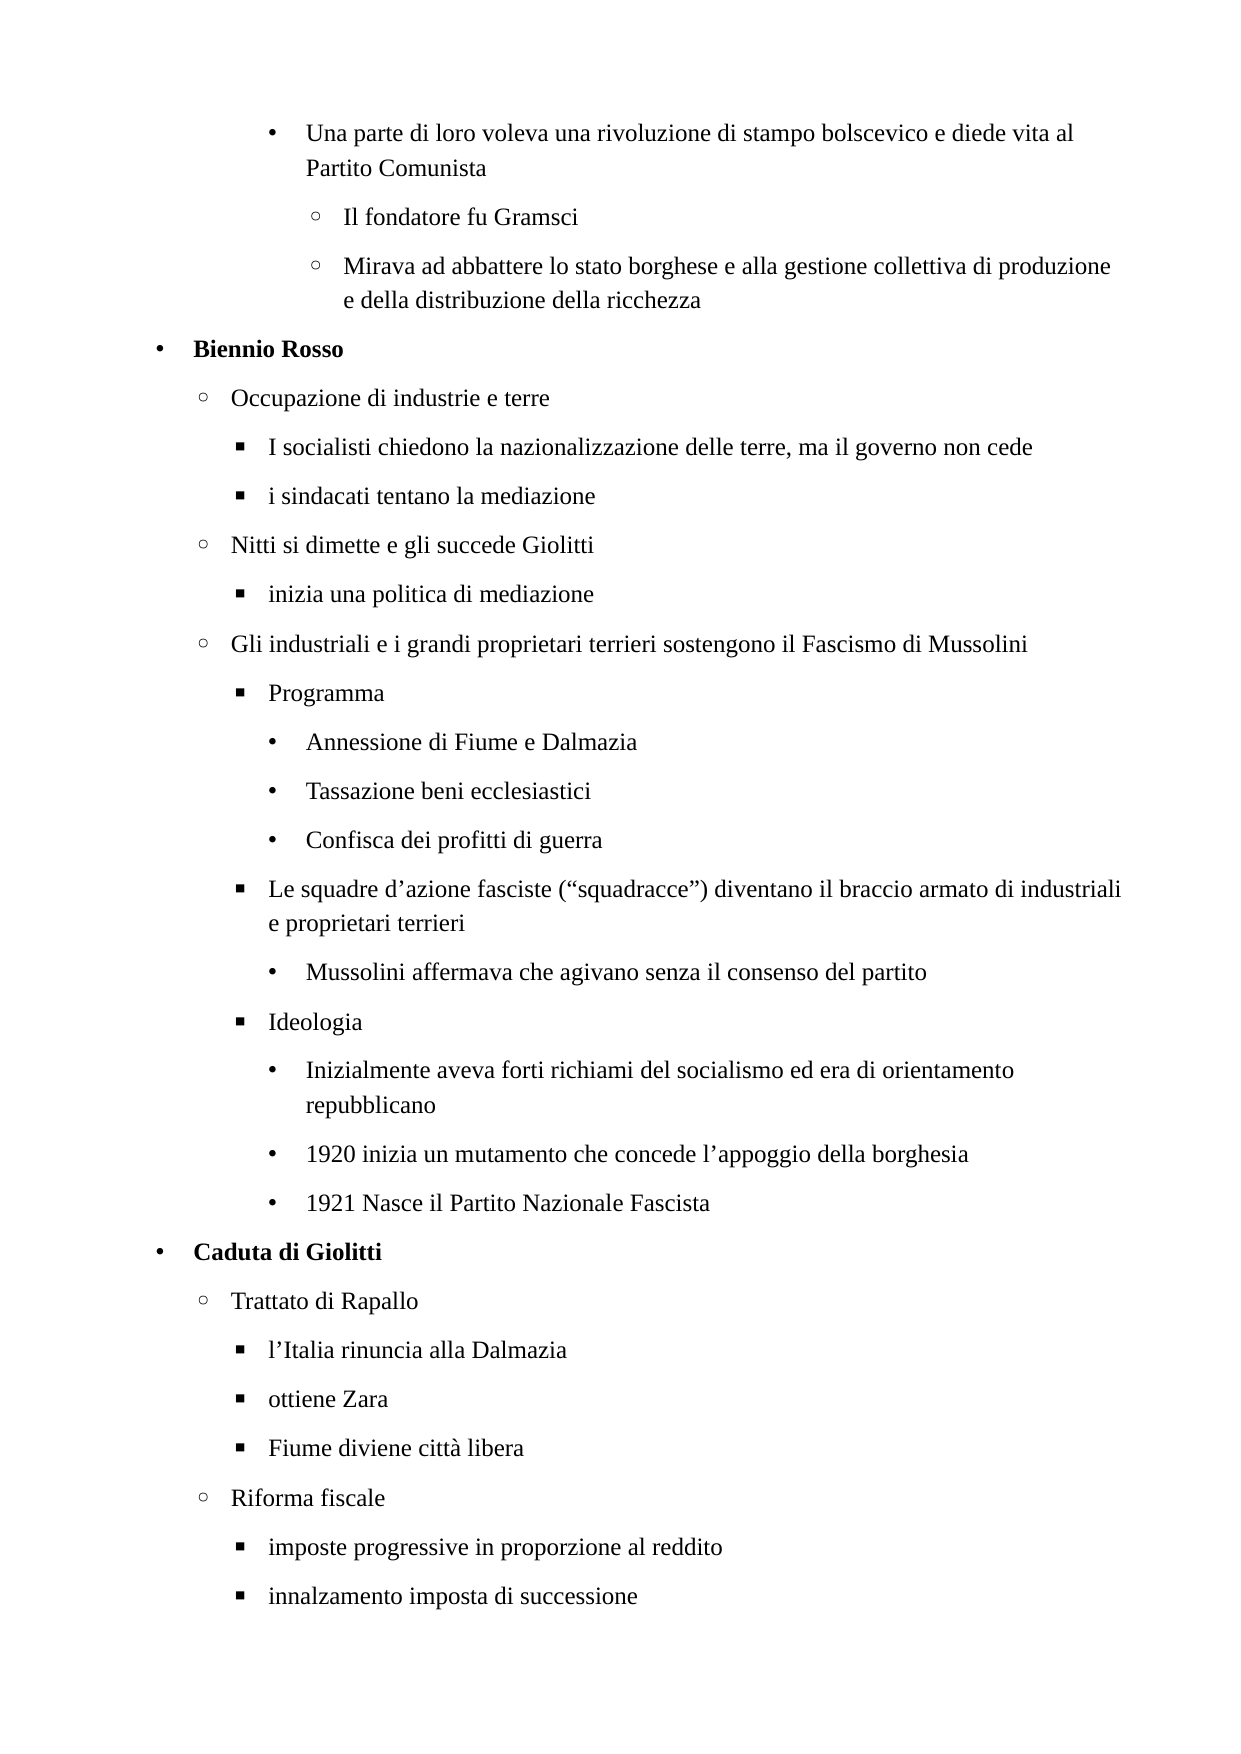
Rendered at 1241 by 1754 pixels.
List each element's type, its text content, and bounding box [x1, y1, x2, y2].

list Nitti si dimette e gli succede Giolitti [193, 531, 1122, 559]
list Inizialmente aveva forti richiami del socialismo ed era di orientamento repubblicano [268, 1056, 1122, 1119]
list 1920 inizia un mutamento che concede l’appoggio della borghesia [268, 1139, 1122, 1168]
list innalzamento imposta di successione [231, 1581, 1122, 1609]
list Biennio Rosso [156, 334, 1122, 363]
list 1921 Nasce il Partito Nazionale Fascista [268, 1188, 1122, 1217]
list Riforma fiscale [193, 1483, 1122, 1511]
list I socialisti chiedono la nazionalizzazione delle terre, ma il governo non cede [231, 432, 1122, 461]
list Programma [231, 678, 1122, 706]
list ottiene Zara [231, 1384, 1122, 1413]
list Occupazione di industrie e terre [193, 383, 1122, 412]
list Il fondatore fu Gramsci [306, 202, 1122, 230]
list Tassazione beni ecclesiastici [268, 776, 1122, 804]
list imposte progressive in proporzione al reddito [231, 1532, 1122, 1560]
list i sindacati tentano la mediazione [231, 481, 1122, 510]
list Le squadre d’azione fasciste (“squadracce”) diventano il braccio armato di industriali e proprietari terrieri [231, 874, 1122, 937]
list Confisca dei profitti di guerra [268, 825, 1122, 854]
list Mussolini affermava che agivano senza il consenso del partito [268, 957, 1122, 986]
list Una parte di loro voleva una rivoluzione di stampo bolscevico e diede vita al Partito Comunista [268, 118, 1122, 181]
list inizia una politica di mediazione [231, 579, 1122, 608]
list Mirava ad abbattere lo stato borghese e alla gestione collettiva di produzione e della distribuzione della ricchezza [306, 251, 1122, 314]
list Trattato di Rapallo [193, 1286, 1122, 1315]
list Fiume diviene città libera [231, 1433, 1122, 1462]
list Gli industriali e i grandi proprietari terrieri sostengono il Fascismo di Mussolini [193, 629, 1122, 657]
list Ideologia [231, 1007, 1122, 1035]
list Annessione di Fiume e Dalmazia [268, 727, 1122, 756]
list Caduta di Giolitti [156, 1237, 1122, 1266]
list l’Italia rinuncia alla Dalmazia [231, 1335, 1122, 1364]
